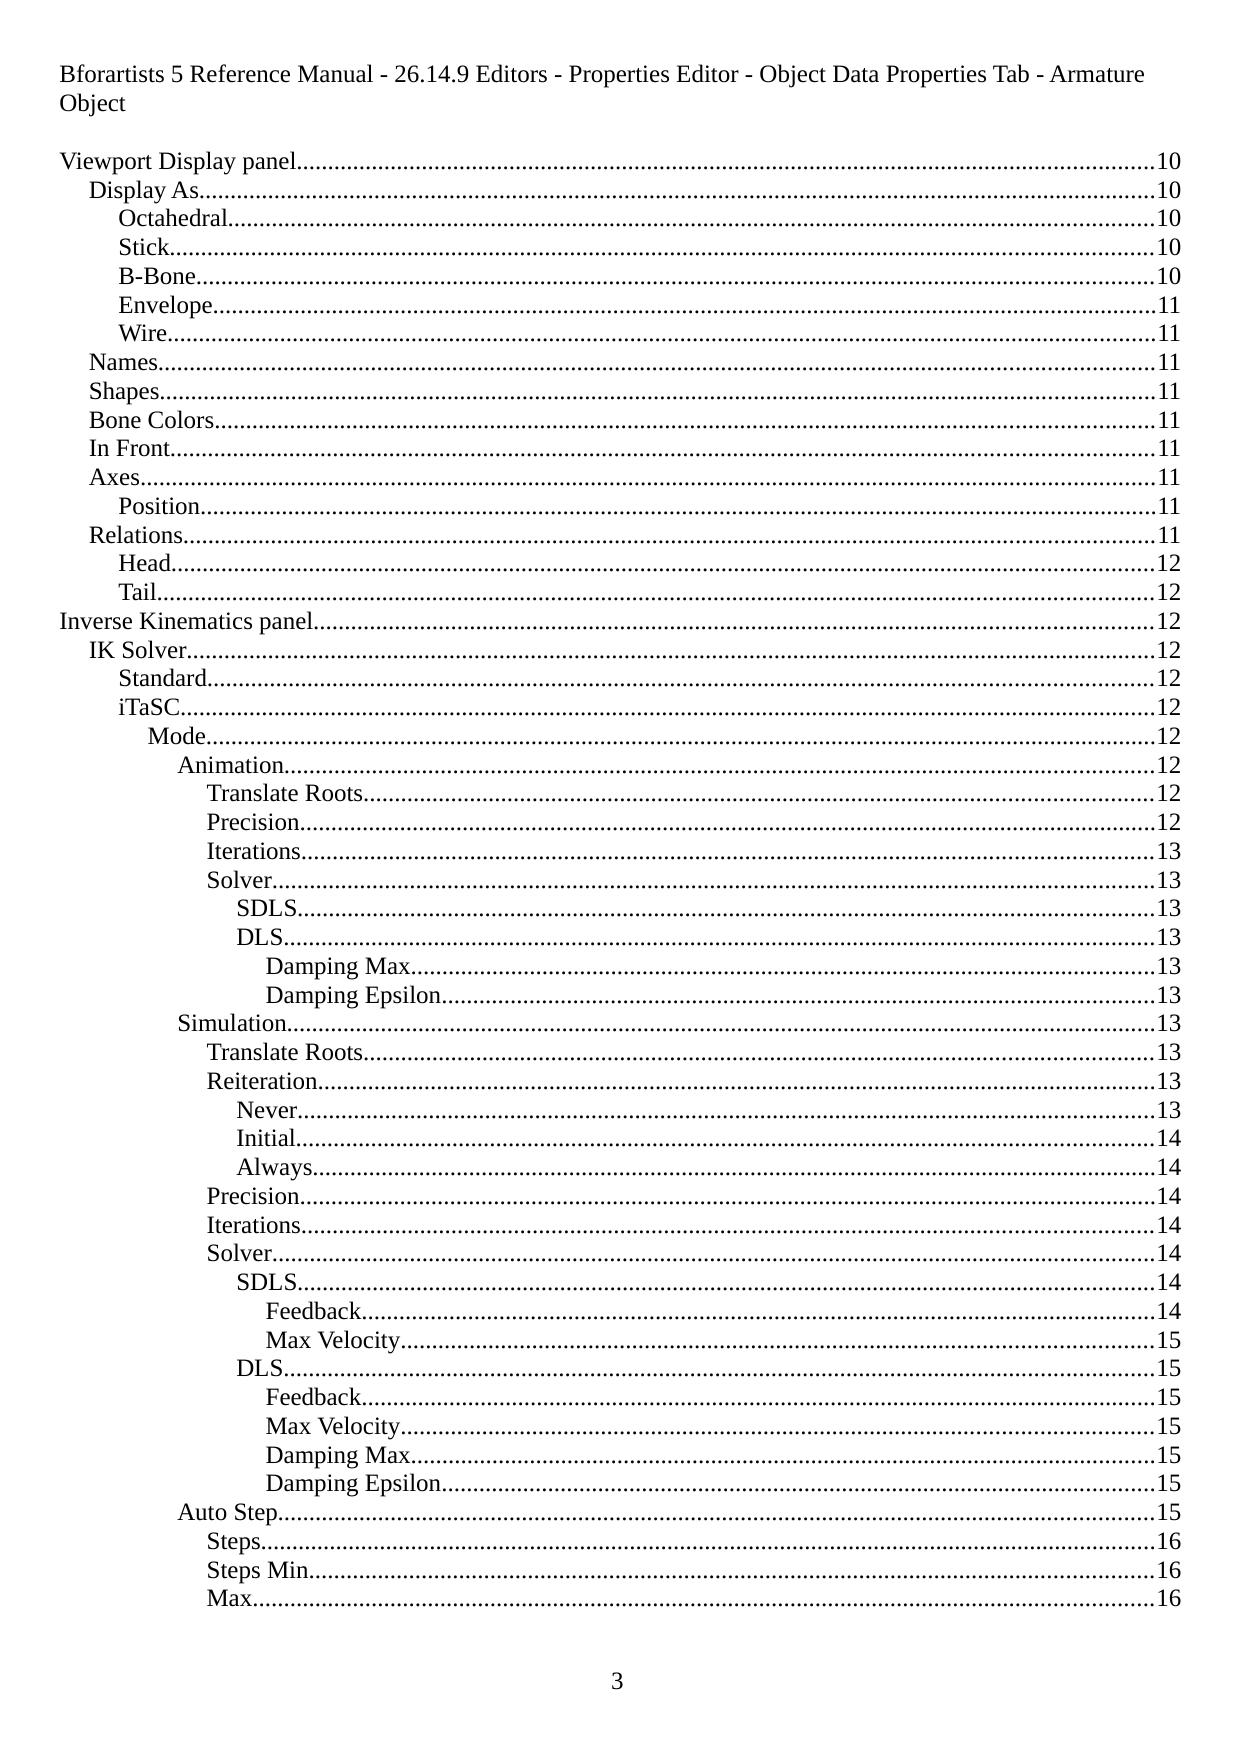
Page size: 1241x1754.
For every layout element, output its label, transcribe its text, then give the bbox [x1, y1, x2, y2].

text Never 13 [236, 1095, 1181, 1123]
text Standard 12 [118, 663, 1181, 692]
text Mode 12 [147, 721, 1181, 750]
text Steps 16 [206, 1526, 1181, 1555]
text Max Velocity 15 [265, 1325, 1181, 1353]
text Initial 14 [236, 1123, 1181, 1152]
text Envelope 11 [118, 290, 1181, 318]
text Octahedral 10 [118, 203, 1181, 232]
text Inverse Kinematics panel 12 [59, 606, 1181, 635]
text Auto Step 15 [177, 1497, 1181, 1526]
text DLS 15 [236, 1353, 1181, 1382]
text Animation 12 [177, 750, 1181, 778]
text In Front 11 [88, 433, 1181, 462]
text IK Solver 12 [88, 635, 1181, 663]
text B-Bone 10 [118, 261, 1181, 290]
text SDLS 13 [236, 893, 1181, 922]
text Feedback 14 [265, 1296, 1181, 1325]
text Solver 14 [206, 1238, 1181, 1267]
text Iterations 14 [206, 1210, 1181, 1238]
text Steps Min 16 [206, 1555, 1181, 1583]
text Iterations 13 [206, 836, 1181, 865]
text Simulation 13 [177, 1008, 1181, 1037]
text Damping Epsilon 15 [265, 1468, 1181, 1497]
text Reiteration 13 [206, 1066, 1181, 1095]
text Feedback 15 [265, 1382, 1181, 1411]
text Shapes 11 [88, 376, 1181, 405]
text Precision 12 [206, 807, 1181, 836]
text Wire 11 [118, 318, 1181, 347]
text Damping Epsilon 13 [265, 980, 1181, 1008]
text Bone Colors 11 [88, 405, 1181, 433]
text Viewport Display panel 10 [59, 146, 1181, 175]
text Damping Max 13 [265, 951, 1181, 980]
text Head 12 [118, 548, 1181, 577]
text Solver 13 [206, 865, 1181, 893]
text Max Velocity 15 [265, 1411, 1181, 1440]
text Stick 10 [118, 232, 1181, 261]
text Display As 10 [88, 175, 1181, 203]
text Tail 12 [118, 577, 1181, 606]
text iTaSC 12 [118, 692, 1181, 721]
text Translate Roots 12 [206, 778, 1181, 807]
text DLS 13 [236, 922, 1181, 951]
text Precision 14 [206, 1181, 1181, 1210]
text Damping Max 15 [265, 1440, 1181, 1468]
text Names 11 [88, 347, 1181, 376]
text Always 14 [236, 1152, 1181, 1181]
text SDLS 14 [236, 1267, 1181, 1296]
text Max 16 [206, 1583, 1181, 1612]
text Relations 11 [88, 520, 1181, 548]
text Position 11 [118, 491, 1181, 520]
text Axes 11 [88, 462, 1181, 491]
text Translate Roots 13 [206, 1037, 1181, 1066]
